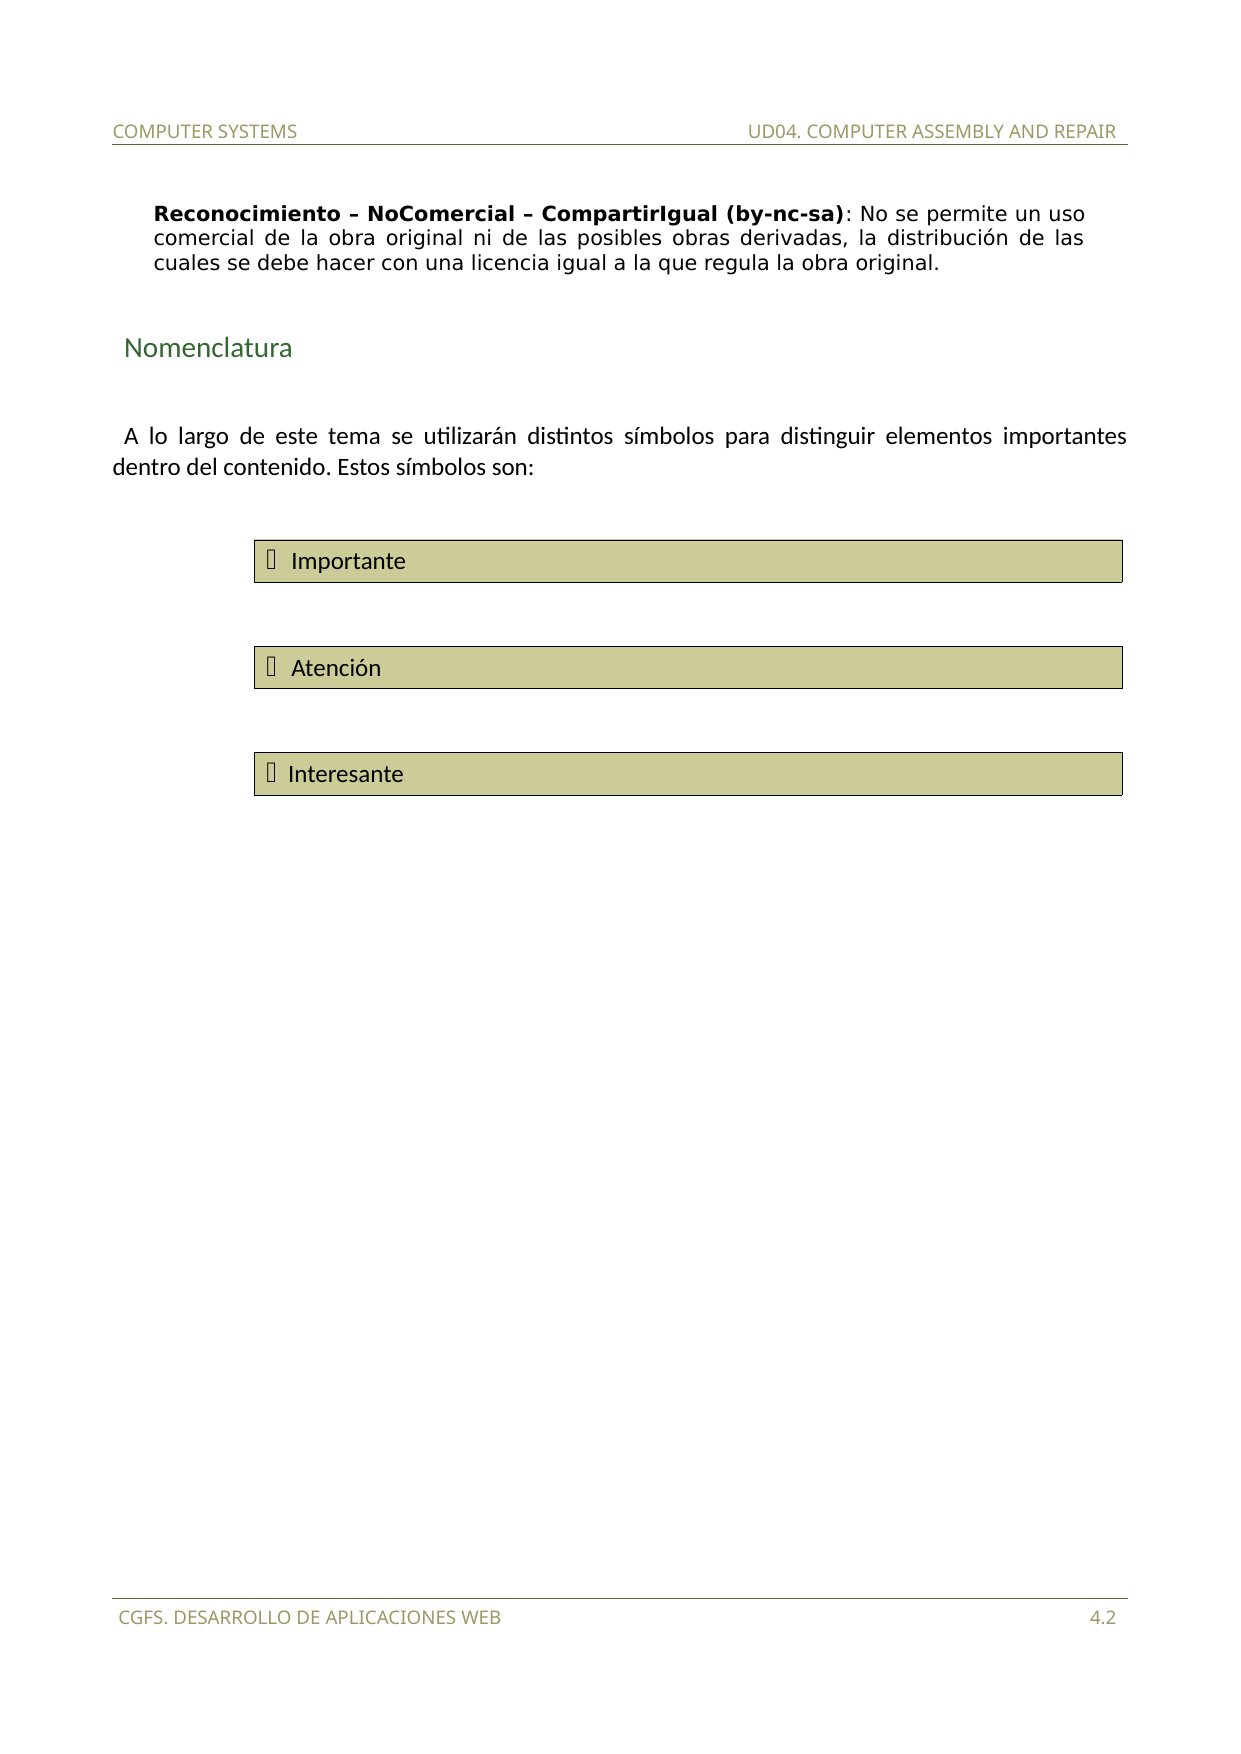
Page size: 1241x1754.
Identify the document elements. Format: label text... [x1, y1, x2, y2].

text  Atención [255, 647, 1122, 688]
text  Interesante [255, 753, 1122, 795]
text Nomenclatura [112, 329, 1128, 365]
text Reconocimiento – NoComercial – CompartirIgual (by-nc-sa): No se permite un uso comercial de la obra original ni de las posibles obras derivadas, la distribución de las cuales se debe hacer con una licencia igual a la que regula la obra original. [153, 202, 1086, 275]
text  Importante [255, 541, 1122, 582]
text A lo largo de este tema se utilizarán distintos símbolos para distinguir elementos importantes dentro del contenido. Estos símbolos son: [112, 420, 1128, 481]
